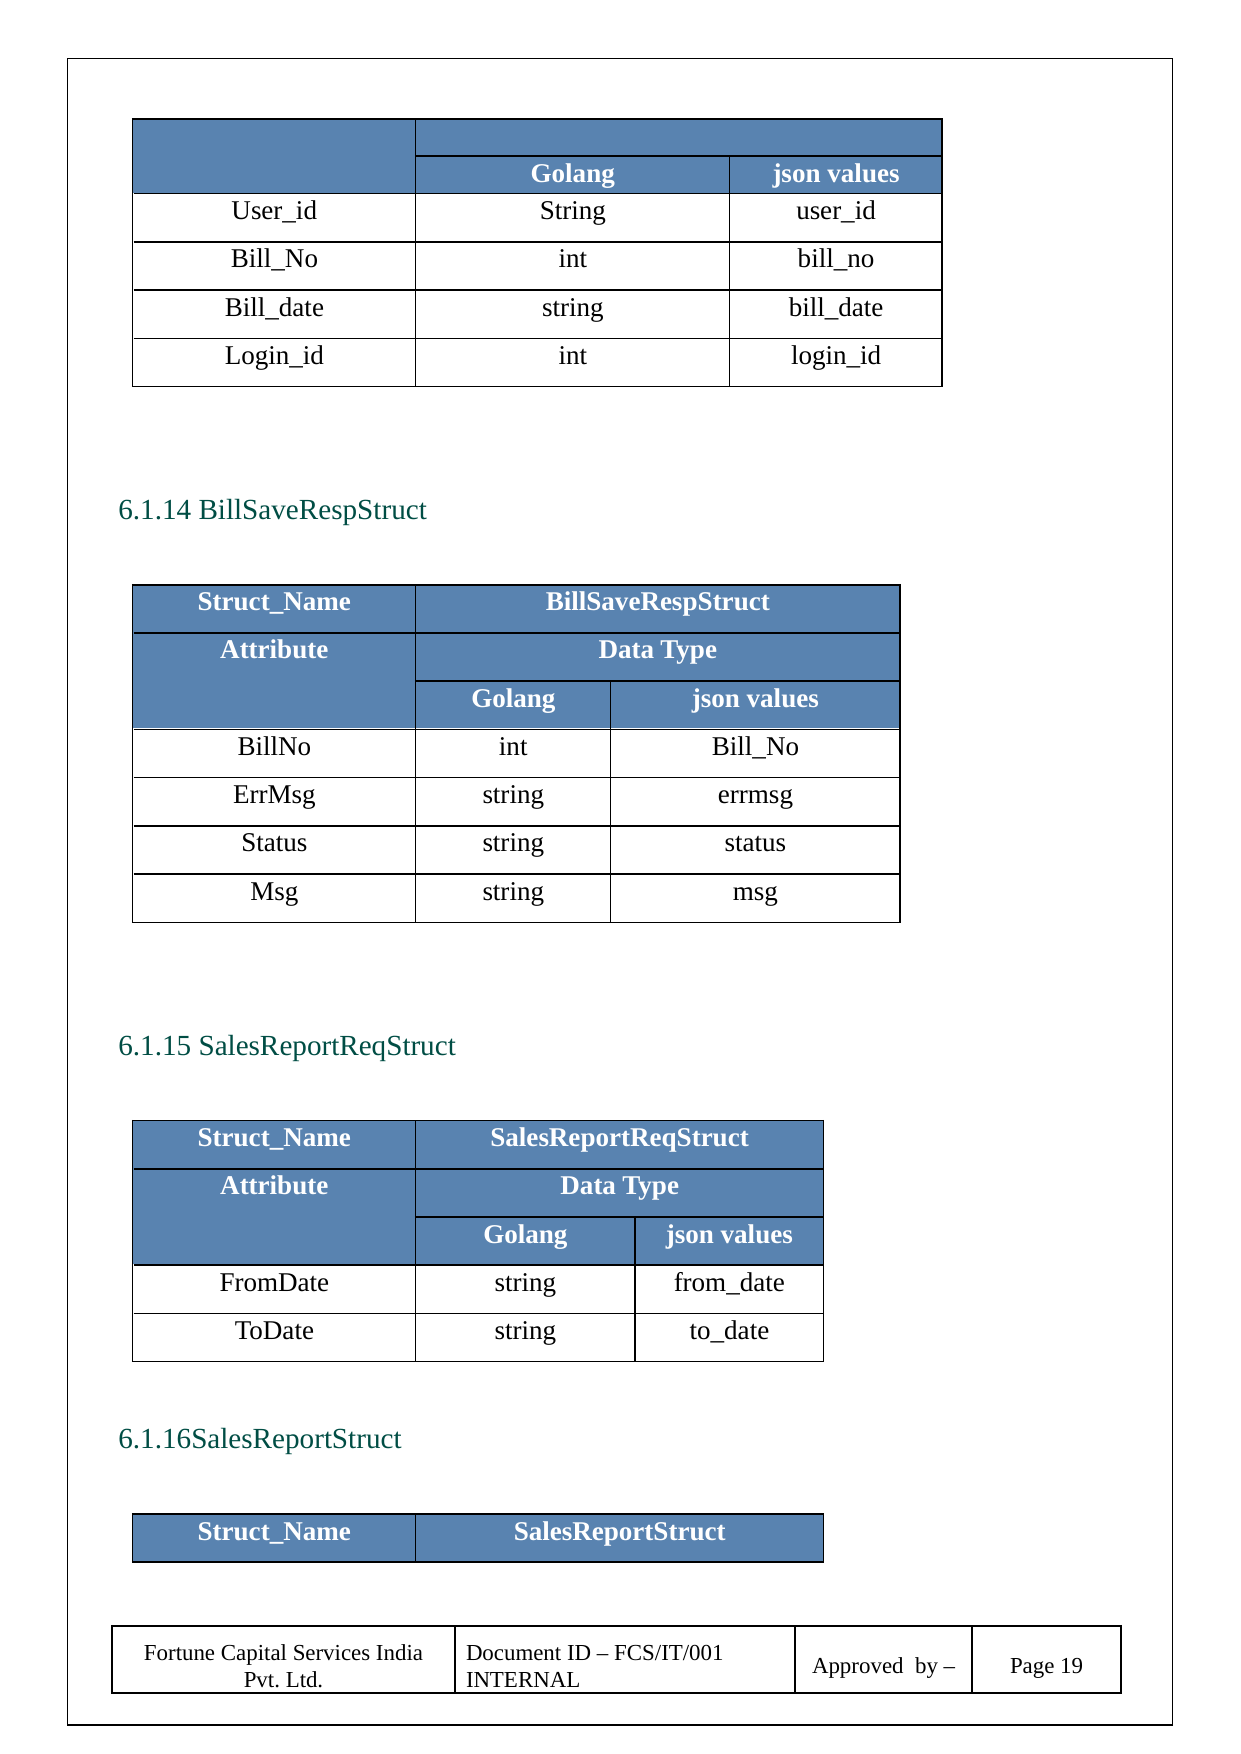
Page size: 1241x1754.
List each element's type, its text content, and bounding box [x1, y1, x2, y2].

table_cell msg [611, 875, 899, 921]
table_cell String [416, 291, 729, 337]
table_cell json values [730, 157, 941, 193]
table_cell to_date [636, 1314, 823, 1361]
table_cell Golang [416, 682, 610, 728]
table_cell Data Type [416, 1170, 823, 1216]
table_cell errmsg [611, 778, 899, 825]
table_cell Data Type [416, 634, 899, 680]
table_header BillSaveRespStruct [416, 586, 899, 632]
table_header Struct_Name [133, 1515, 415, 1561]
table_cell json values [611, 682, 899, 728]
table_cell bill_no [730, 243, 941, 289]
table_cell bill_Date [730, 291, 941, 337]
table_header SalesReportReqStruct [416, 1121, 823, 1168]
table_cell string [416, 1314, 634, 1361]
table_cell Golang [416, 157, 729, 193]
table_cell user_id [730, 194, 941, 241]
table_cell Attribute [133, 1169, 415, 1264]
table_header Struct_Name [133, 586, 415, 632]
table_header Struct_Name [133, 1121, 415, 1168]
table_cell login_id [730, 339, 941, 386]
table_cell ToDate [133, 1314, 415, 1361]
table_cell int [416, 243, 729, 289]
table_cell Bill_No [133, 242, 415, 289]
table_cell json values [636, 1218, 823, 1264]
table_cell from_DATE [636, 1266, 823, 1313]
table_cell int [416, 339, 729, 386]
table_cell User_id [133, 194, 415, 241]
text 6.1.15 SalesReportReqStruct [118, 1028, 1122, 1061]
table_cell Golang [416, 1218, 634, 1264]
table_cell Msg [133, 874, 415, 921]
table_cell int [416, 730, 610, 777]
table_cell Status [133, 826, 415, 873]
table_cell status [611, 827, 899, 873]
table_header SalesReportStruct [416, 1515, 823, 1561]
table_cell string [416, 827, 610, 873]
table_cell [133, 120, 415, 193]
table_cell Bill_No [611, 730, 899, 777]
table_cell Login_id [133, 339, 415, 386]
table_cell string [416, 875, 610, 921]
table_cell FromDate [133, 1265, 415, 1313]
table_cell [416, 120, 941, 155]
table_cell Attribute [133, 633, 415, 728]
table_cell string [416, 1266, 634, 1313]
text 6.1.14 BillSaveRespStruct [118, 492, 1122, 525]
text 6.1.16SalesReportStruct [118, 1421, 1122, 1454]
table_cell ErrMsg [133, 778, 415, 825]
table_cell String [416, 194, 729, 241]
table_cell Bill_date [133, 290, 415, 337]
table_cell string [416, 778, 610, 825]
table_cell BillNo [133, 730, 415, 777]
